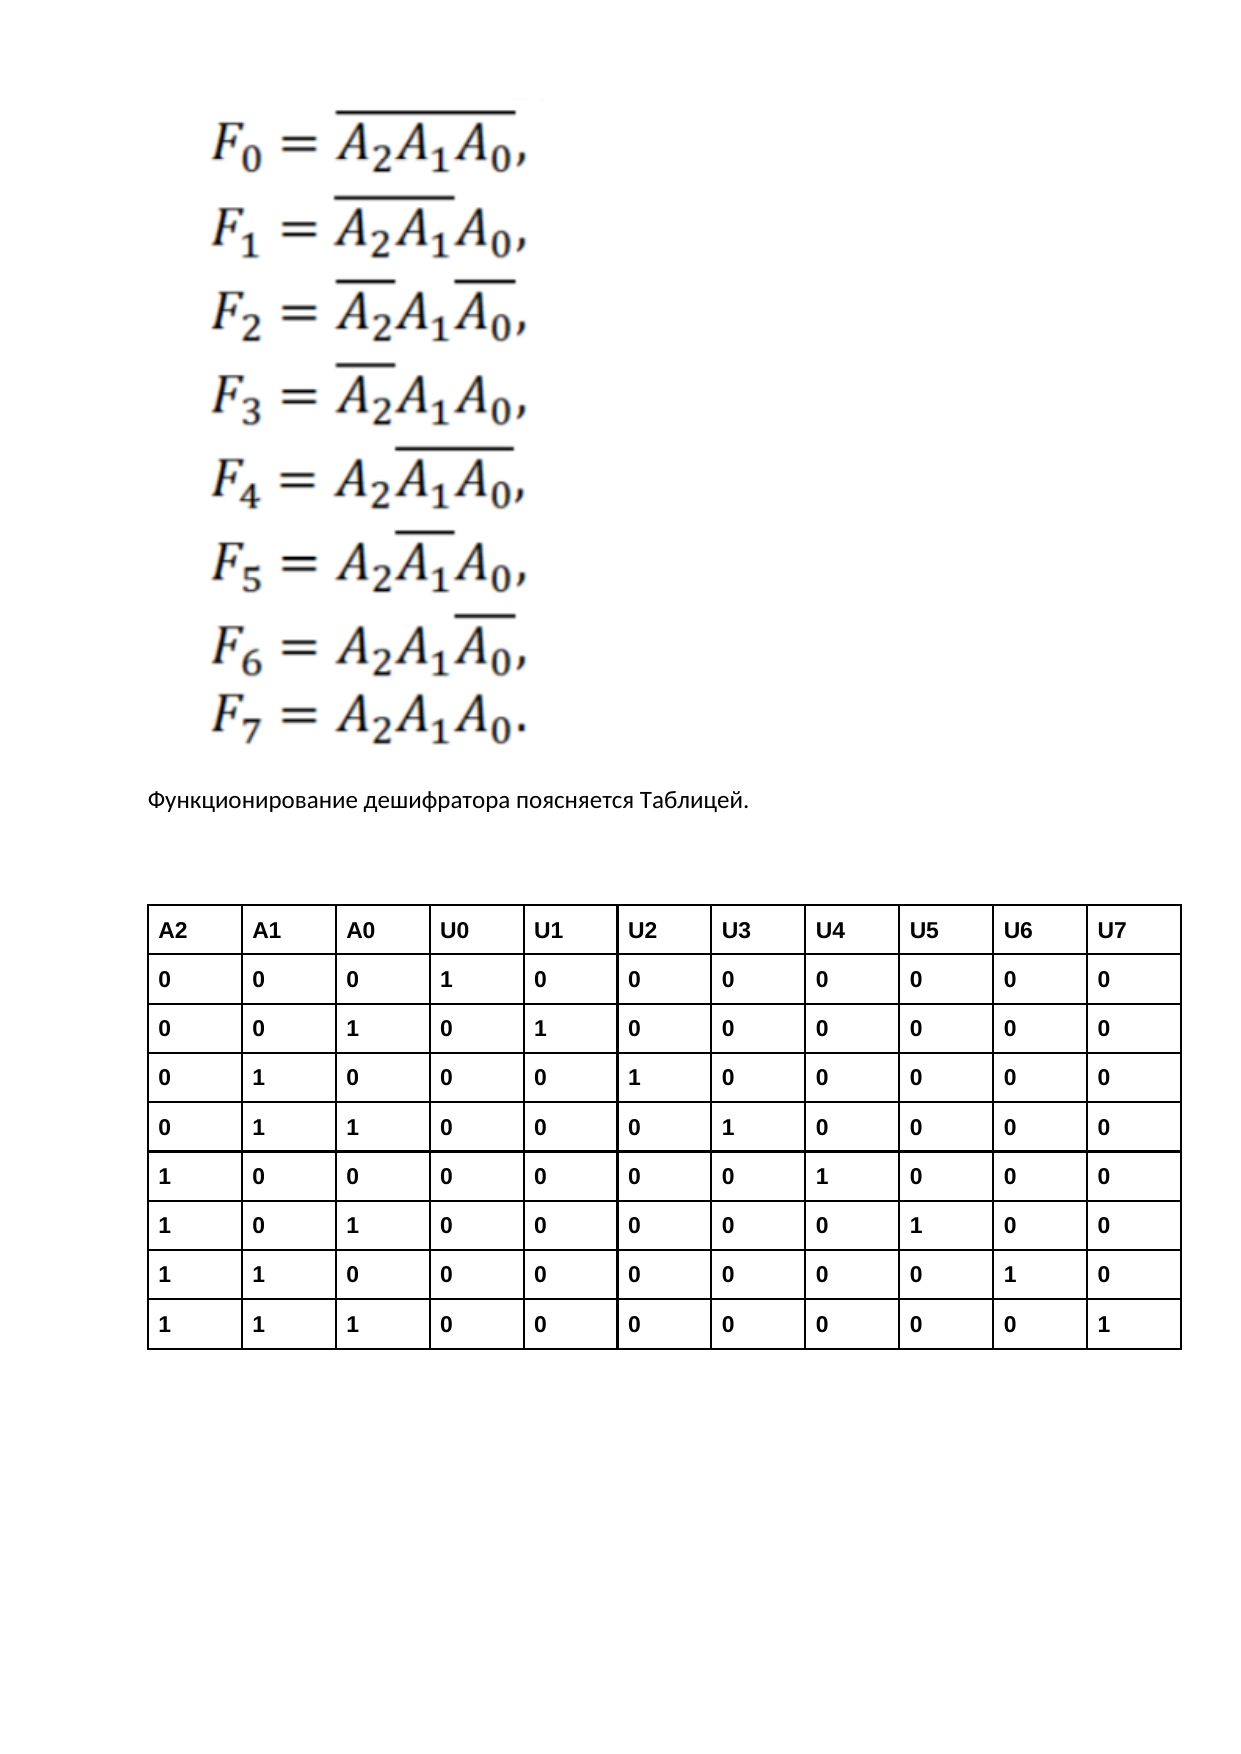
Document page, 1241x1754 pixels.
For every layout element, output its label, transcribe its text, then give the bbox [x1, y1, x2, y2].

table_cell 0 [1088, 1251, 1180, 1298]
table_cell 0 [900, 1054, 992, 1101]
table_cell 1 [337, 1103, 429, 1150]
table_cell 1 [1088, 1300, 1180, 1347]
table_cell 0 [994, 1153, 1086, 1200]
table_cell 0 [243, 1153, 335, 1200]
table_cell 0 [712, 1153, 804, 1200]
table_cell 0 [900, 1153, 992, 1200]
table_cell 0 [431, 1005, 523, 1052]
picture [147, 99, 556, 756]
table_cell 0 [525, 1103, 616, 1150]
table_cell 0 [431, 1103, 523, 1150]
table_cell 0 [1088, 1054, 1180, 1101]
table_cell 0 [900, 1103, 992, 1150]
table_cell 0 [337, 955, 429, 1003]
table_cell 1 [619, 1054, 710, 1101]
table_cell 0 [994, 1300, 1086, 1347]
table_header U5 [900, 906, 992, 953]
table_cell 0 [337, 1153, 429, 1200]
table_cell 0 [806, 955, 898, 1003]
table_cell 0 [431, 1251, 523, 1298]
table_cell 0 [619, 1005, 710, 1052]
table_cell 0 [1088, 1153, 1180, 1200]
table_cell 0 [619, 1202, 710, 1249]
table_cell 0 [712, 955, 804, 1003]
table_cell 0 [619, 955, 710, 1003]
table_cell 0 [431, 1300, 523, 1347]
table_cell 1 [525, 1005, 616, 1052]
table_cell 0 [619, 1103, 710, 1150]
table_cell 0 [994, 1202, 1086, 1249]
table_cell 0 [149, 1005, 241, 1052]
table_cell 0 [243, 1202, 335, 1249]
table_cell 0 [900, 955, 992, 1003]
table_cell 0 [619, 1300, 710, 1347]
table_cell 0 [712, 1202, 804, 1249]
table_header U4 [806, 906, 898, 953]
table_cell 0 [525, 1202, 616, 1249]
table_cell 0 [525, 1251, 616, 1298]
table_cell 0 [806, 1005, 898, 1052]
table_cell 0 [994, 955, 1086, 1003]
table_cell 0 [712, 1005, 804, 1052]
table_cell 0 [149, 1103, 241, 1150]
table_cell 0 [337, 1054, 429, 1101]
table_cell 1 [806, 1153, 898, 1200]
table_header U0 [431, 906, 523, 953]
table_cell 0 [525, 955, 616, 1003]
table_header A1 [243, 906, 335, 953]
table_cell 0 [619, 1251, 710, 1298]
table_cell 0 [712, 1300, 804, 1347]
table_cell 0 [806, 1202, 898, 1249]
table_cell 0 [243, 1005, 335, 1052]
table_cell 0 [1088, 1005, 1180, 1052]
table_cell 0 [806, 1103, 898, 1150]
table_cell 0 [806, 1300, 898, 1347]
table_cell 1 [243, 1300, 335, 1347]
table_cell 1 [149, 1251, 241, 1298]
table_cell 0 [712, 1251, 804, 1298]
table_cell 0 [1088, 955, 1180, 1003]
table_cell 1 [900, 1202, 992, 1249]
table_cell 0 [431, 1054, 523, 1101]
table_cell 1 [149, 1153, 241, 1200]
table_cell 1 [712, 1103, 804, 1150]
table_cell 1 [243, 1054, 335, 1101]
table_cell 0 [900, 1251, 992, 1298]
table_cell 1 [994, 1251, 1086, 1298]
table_cell 0 [994, 1005, 1086, 1052]
table_cell 1 [149, 1300, 241, 1347]
table_cell 1 [337, 1202, 429, 1249]
table_header U2 [619, 906, 710, 953]
table_header U6 [994, 906, 1086, 953]
table_cell 0 [149, 1054, 241, 1101]
table_cell 1 [149, 1202, 241, 1249]
table_cell 1 [337, 1300, 429, 1347]
table_cell 0 [1088, 1103, 1180, 1150]
table_cell 0 [806, 1054, 898, 1101]
table_cell 0 [994, 1054, 1086, 1101]
table_cell 0 [806, 1251, 898, 1298]
table_cell 0 [619, 1153, 710, 1200]
table_cell 1 [243, 1251, 335, 1298]
table_cell 0 [431, 1153, 523, 1200]
table_cell 0 [149, 955, 241, 1003]
table_header A2 [149, 906, 241, 953]
table_cell 0 [994, 1103, 1086, 1150]
table_cell 0 [525, 1153, 616, 1200]
table_cell 1 [337, 1005, 429, 1052]
table_header U1 [525, 906, 616, 953]
table_header U7 [1088, 906, 1180, 953]
table_header A0 [337, 906, 429, 953]
table_cell 0 [900, 1300, 992, 1347]
table_header U3 [712, 906, 804, 953]
table_cell 0 [243, 955, 335, 1003]
table_cell 0 [525, 1300, 616, 1347]
table_cell 0 [431, 1202, 523, 1249]
table_cell 0 [337, 1251, 429, 1298]
table_cell 0 [712, 1054, 804, 1101]
table_cell 1 [431, 955, 523, 1003]
text Функционирование дешифратора поясняется Таблицей. [148, 784, 1181, 814]
table_cell 0 [900, 1005, 992, 1052]
table_cell 0 [1088, 1202, 1180, 1249]
table_cell 0 [525, 1054, 616, 1101]
table_cell 1 [243, 1103, 335, 1150]
